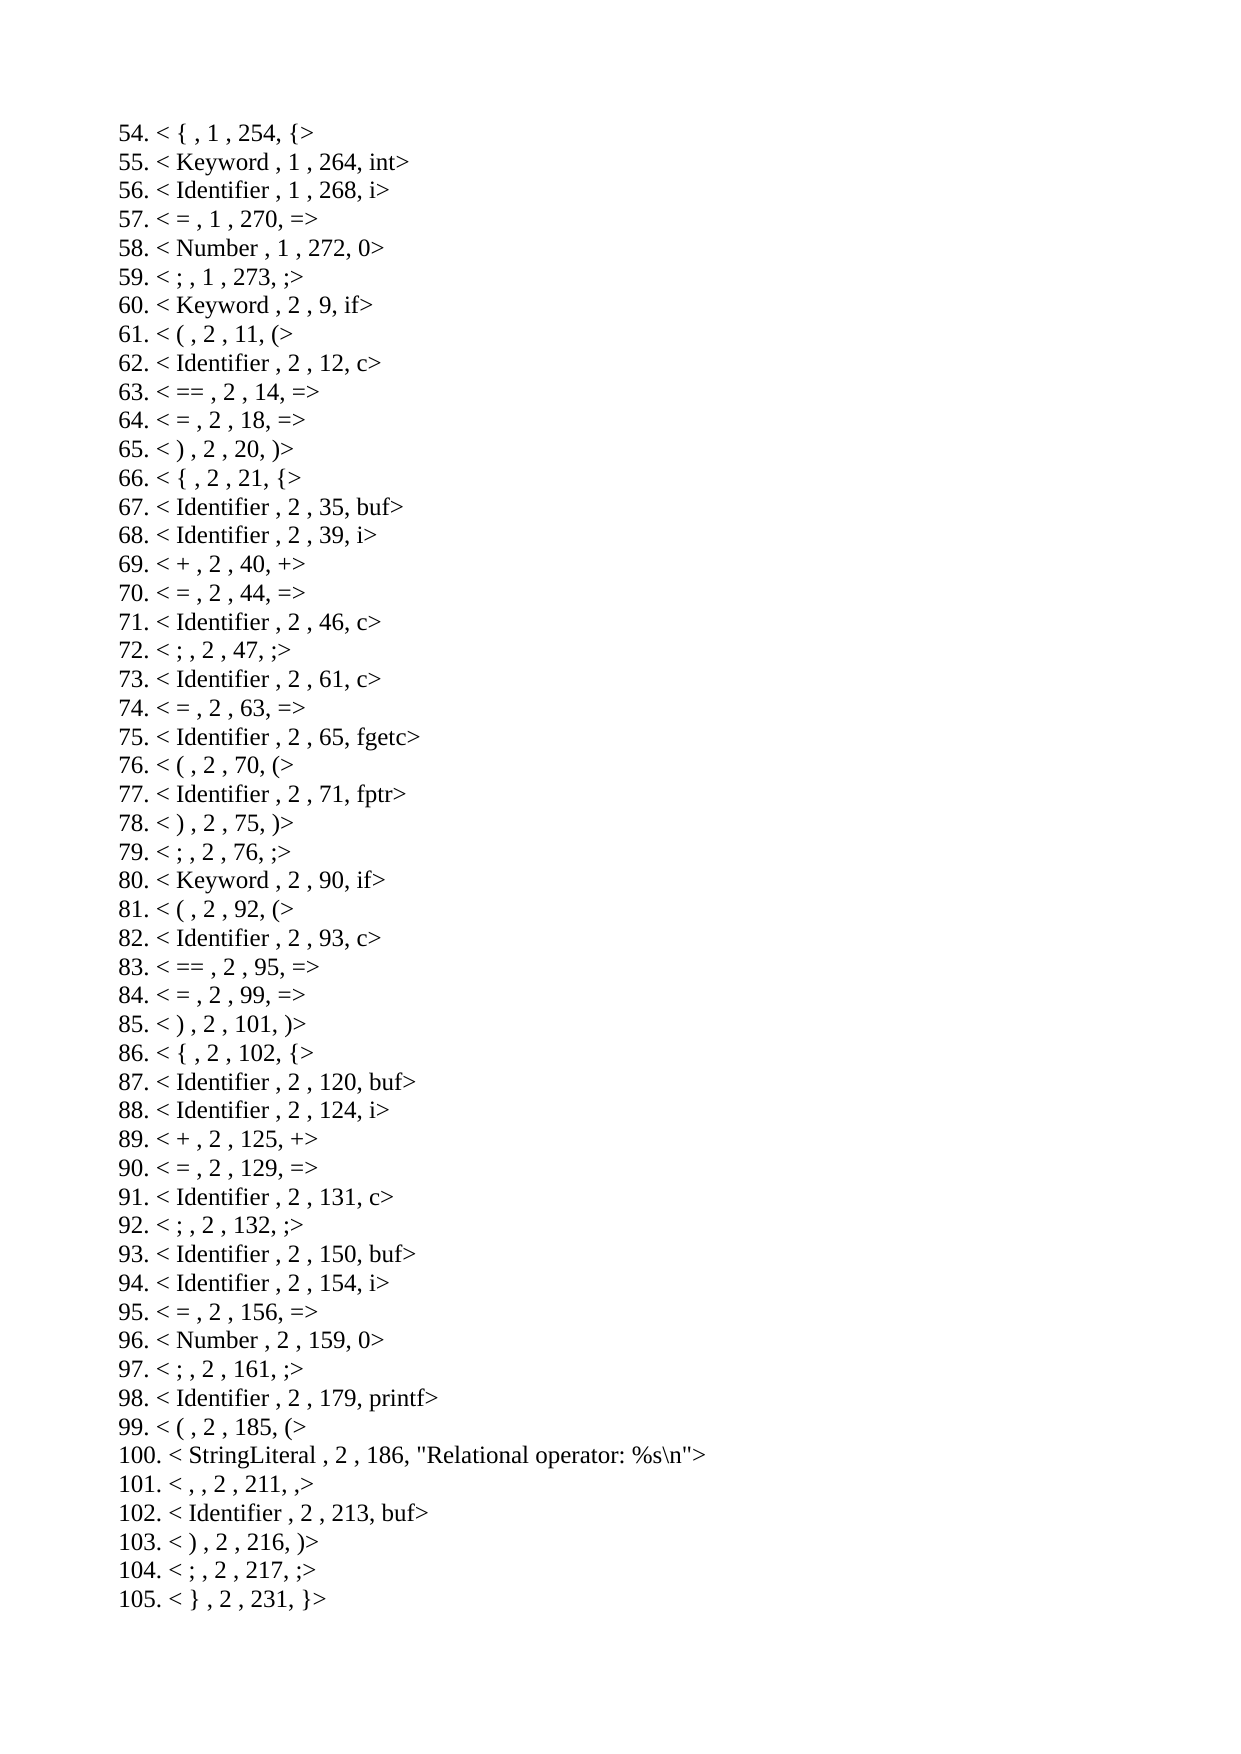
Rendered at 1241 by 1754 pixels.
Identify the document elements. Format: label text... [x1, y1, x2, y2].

text 58. < Number , 1 , 272, 0> [118, 233, 1122, 262]
text 54. < { , 1 , 254, {> [118, 118, 1122, 147]
text 73. < Identifier , 2 , 61, c> [118, 664, 1122, 693]
text 65. < ) , 2 , 20, )> [118, 434, 1122, 463]
text 75. < Identifier , 2 , 65, fgetc> [118, 722, 1122, 751]
text 103. < ) , 2 , 216, )> [118, 1527, 1122, 1556]
text 71. < Identifier , 2 , 46, c> [118, 607, 1122, 636]
text 94. < Identifier , 2 , 154, i> [118, 1268, 1122, 1297]
text 74. < = , 2 , 63, => [118, 693, 1122, 722]
text 86. < { , 2 , 102, {> [118, 1038, 1122, 1067]
text 59. < ; , 1 , 273, ;> [118, 262, 1122, 291]
text 70. < = , 2 , 44, => [118, 578, 1122, 607]
text 89. < + , 2 , 125, +> [118, 1124, 1122, 1153]
text 61. < ( , 2 , 11, (> [118, 319, 1122, 348]
text 95. < = , 2 , 156, => [118, 1297, 1122, 1326]
text 82. < Identifier , 2 , 93, c> [118, 923, 1122, 952]
text 64. < = , 2 , 18, => [118, 406, 1122, 434]
text 83. < == , 2 , 95, => [118, 952, 1122, 981]
text 57. < = , 1 , 270, => [118, 204, 1122, 233]
text 55. < Keyword , 1 , 264, int> [118, 147, 1122, 176]
text 99. < ( , 2 , 185, (> [118, 1412, 1122, 1441]
text 98. < Identifier , 2 , 179, printf> [118, 1383, 1122, 1412]
text 87. < Identifier , 2 , 120, buf> [118, 1067, 1122, 1096]
text 91. < Identifier , 2 , 131, c> [118, 1182, 1122, 1211]
text 76. < ( , 2 , 70, (> [118, 751, 1122, 779]
text 100. < StringLiteral , 2 , 186, "Relational operator: %s\n"> [118, 1441, 1122, 1469]
text 101. < , , 2 , 211, ,> [118, 1469, 1122, 1498]
text 104. < ; , 2 , 217, ;> [118, 1556, 1122, 1584]
text 96. < Number , 2 , 159, 0> [118, 1326, 1122, 1354]
text 93. < Identifier , 2 , 150, buf> [118, 1239, 1122, 1268]
text 84. < = , 2 , 99, => [118, 981, 1122, 1009]
text 105. < } , 2 , 231, }> [118, 1584, 1122, 1613]
text 66. < { , 2 , 21, {> [118, 463, 1122, 492]
text 92. < ; , 2 , 132, ;> [118, 1211, 1122, 1239]
text 85. < ) , 2 , 101, )> [118, 1009, 1122, 1038]
text 62. < Identifier , 2 , 12, c> [118, 348, 1122, 377]
text 68. < Identifier , 2 , 39, i> [118, 521, 1122, 549]
text 77. < Identifier , 2 , 71, fptr> [118, 779, 1122, 808]
text 69. < + , 2 , 40, +> [118, 549, 1122, 578]
text 56. < Identifier , 1 , 268, i> [118, 176, 1122, 204]
text 72. < ; , 2 , 47, ;> [118, 636, 1122, 664]
text 67. < Identifier , 2 , 35, buf> [118, 492, 1122, 521]
text 60. < Keyword , 2 , 9, if> [118, 291, 1122, 319]
text 97. < ; , 2 , 161, ;> [118, 1354, 1122, 1383]
text 78. < ) , 2 , 75, )> [118, 808, 1122, 837]
text 90. < = , 2 , 129, => [118, 1153, 1122, 1182]
text 81. < ( , 2 , 92, (> [118, 894, 1122, 923]
text 88. < Identifier , 2 , 124, i> [118, 1096, 1122, 1124]
text 102. < Identifier , 2 , 213, buf> [118, 1498, 1122, 1527]
text 79. < ; , 2 , 76, ;> [118, 837, 1122, 866]
text 80. < Keyword , 2 , 90, if> [118, 866, 1122, 894]
text 63. < == , 2 , 14, => [118, 377, 1122, 406]
